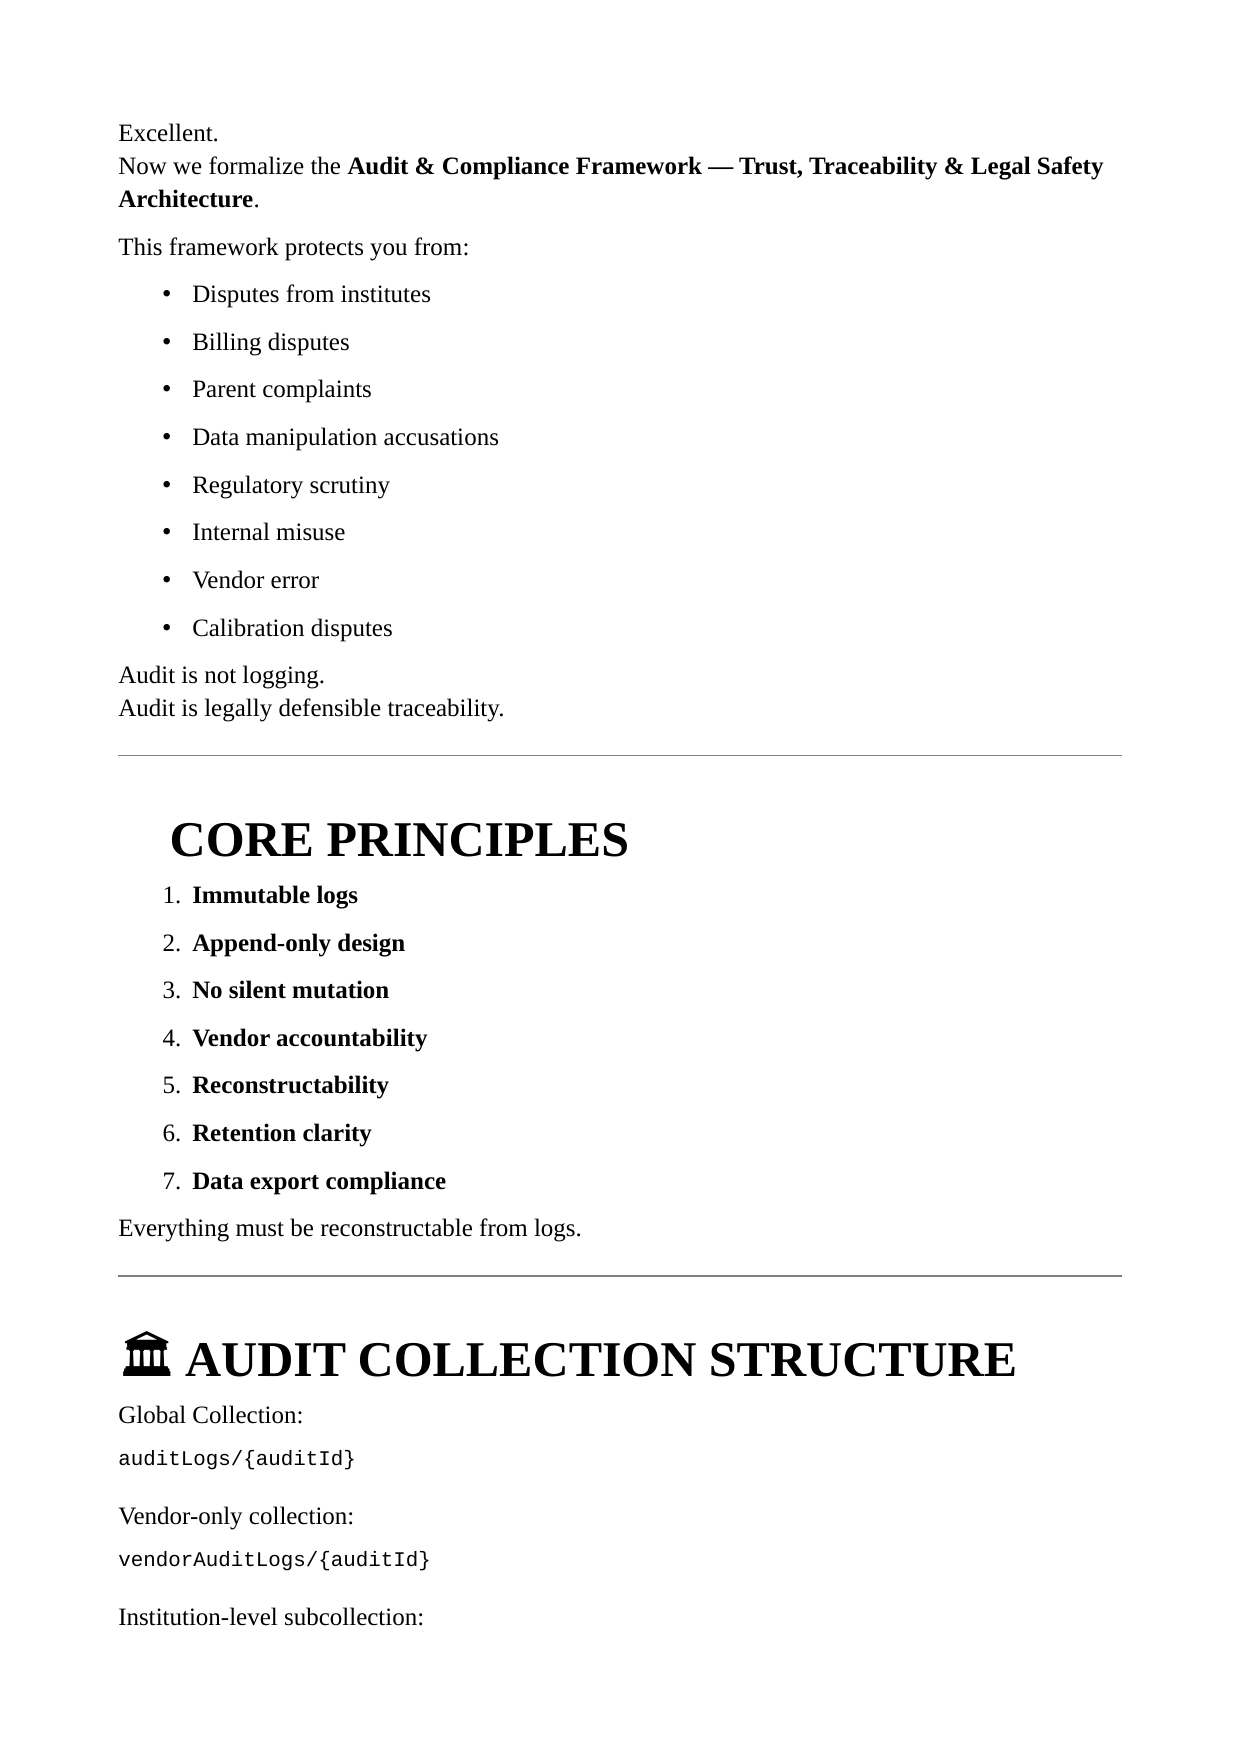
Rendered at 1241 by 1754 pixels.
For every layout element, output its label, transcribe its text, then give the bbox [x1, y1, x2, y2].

list Internal misuse [162, 517, 1122, 546]
text Institution-level subcollection: [118, 1602, 1122, 1630]
list Vendor error [162, 565, 1122, 594]
list Append-only design [162, 928, 1122, 956]
list Calibration disputes [162, 613, 1122, 641]
text Everything must be reconstructable from logs. [118, 1213, 1122, 1242]
text Global Collection: [118, 1400, 1122, 1429]
text Audit is not logging. Audit is legally defensible traceability. [118, 660, 1122, 722]
subtitle 🏛 AUDIT COLLECTION STRUCTURE [118, 1330, 1122, 1388]
subtitle 🧠 CORE PRINCIPLES [118, 810, 1122, 868]
list No silent mutation [162, 975, 1122, 1004]
text Excellent. Now we formalize the Audit & Compliance Framework — Trust, Traceability & Legal Safety Architecture. [118, 118, 1122, 213]
text auditLogs/{auditId} [118, 1448, 1122, 1471]
list Vendor accountability [162, 1023, 1122, 1052]
list Billing disputes [162, 327, 1122, 356]
list Retention clarity [162, 1118, 1122, 1147]
list Regulatory scrutiny [162, 470, 1122, 498]
text vendorAuditLogs/{auditId} [118, 1548, 1122, 1572]
text Vendor-only collection: [118, 1501, 1122, 1530]
list Disputes from institutes [162, 279, 1122, 308]
text This framework protects you from: [118, 232, 1122, 261]
list Parent complaints [162, 374, 1122, 403]
list Data export compliance [162, 1166, 1122, 1194]
list Reconstructability [162, 1071, 1122, 1099]
list Data manipulation accusations [162, 422, 1122, 451]
list Immutable logs [162, 880, 1122, 909]
